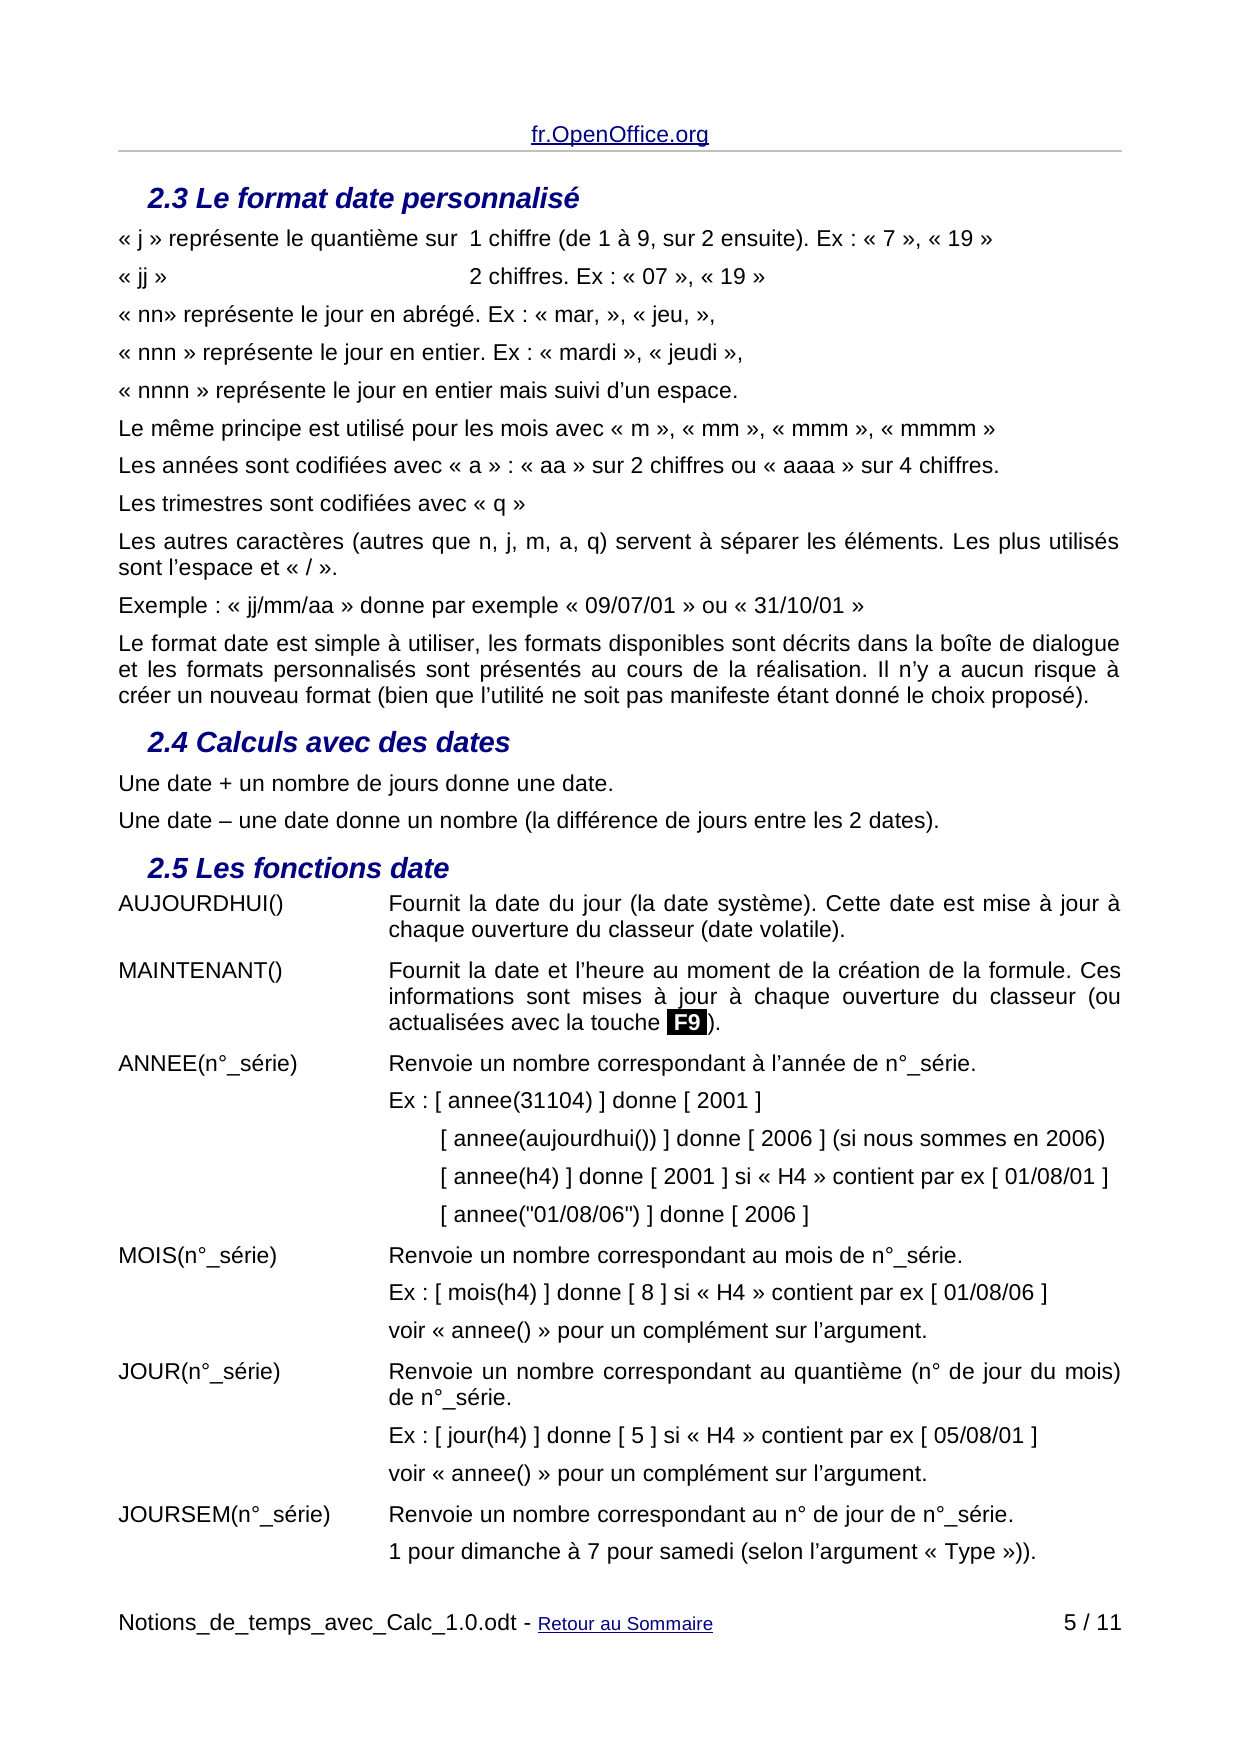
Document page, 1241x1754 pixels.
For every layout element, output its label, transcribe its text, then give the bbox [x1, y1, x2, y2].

table_cell Renvoie un nombre correspondant au quantième (n° de jour du mois) de n°_série. Ex : [ jour(h4) ] donne [ 5 ] si « H4 » contient par ex [ 05/08/01 ] voir « annee() » pour un complément sur l’argument. [388, 1359, 1122, 1501]
text Le même principe est utilisé pour les mois avec « m », « mm », « mmm », « mmmm » [118, 415, 1122, 441]
text « nnn » représente le jour en entier. Ex : « mardi », « jeudi », [118, 339, 1122, 365]
table_header Fournit la date du jour (la date système). Cette date est mise à jour à chaque ouverture du classeur (date volatile). [388, 890, 1122, 957]
subtitle Les fonctions date [148, 852, 1122, 884]
table_cell JOURSEM(n°_série) [118, 1501, 388, 1579]
table_header AUJOURDHUI() [118, 890, 388, 957]
text Une date + un nombre de jours donne une date. [118, 770, 1122, 796]
text « nn» représente le jour en abrégé. Ex : « mar, », « jeu, », [118, 301, 1122, 327]
text Le format date est simple à utiliser, les formats disponibles sont décrits dans la boîte de dialogue et les formats personnalisés sont présentés au cours de la réalisation. Il n’y a aucun risque à créer un nouveau format (bien que l’utilité ne soit pas manifeste étant donné le choix proposé). [118, 630, 1122, 708]
text « j » représente le quantième sur 1 chiffre (de 1 à 9, sur 2 ensuite). Ex : « 7 », « 19 » [118, 226, 1122, 252]
text Les trimestres sont codifiées avec « q » [118, 491, 1122, 517]
text Les années sont codifiées avec « a » : « aa » sur 2 chiffres ou « aaaa » sur 4 chiffres. [118, 453, 1122, 479]
table_cell Renvoie un nombre correspondant à l’année de n°_série. Ex : [ annee(31104) ] donne [ 2001 ] [ annee(aujourdhui()) ] donne [ 2006 ] (si nous sommes en 2006) [ annee(h4) ] donne [ 2001 ] si « H4 » contient par ex [ 01/08/01 ] [ annee("01/08/06") ] donne [ 2006 ] [388, 1050, 1122, 1242]
subtitle Le format date personnalisé [148, 182, 1122, 214]
table_cell Fournit la date et l’heure au moment de la création de la formule. Ces informations sont mises à jour à chaque ouverture du classeur (ou actualisées avec la touche F9 ). [388, 957, 1122, 1050]
table_cell ANNEE(n°_série) [118, 1050, 388, 1242]
subtitle Calculs avec des dates [148, 726, 1122, 758]
text « nnnn » représente le jour en entier mais suivi d’un espace. [118, 377, 1122, 403]
text « jj » 2 chiffres. Ex : « 07 », « 19 » [118, 264, 1122, 290]
table_cell JOUR(n°_série) [118, 1359, 388, 1501]
text Exemple : « jj/mm/aa » donne par exemple « 09/07/01 » ou « 31/10/01 » [118, 592, 1122, 618]
table_cell MAINTENANT() [118, 957, 388, 1050]
text Les autres caractères (autres que n, j, m, a, q) servent à séparer les éléments. Les plus utilisés sont l’espace et « / ». [118, 528, 1122, 580]
text Une date – une date donne un nombre (la différence de jours entre les 2 dates). [118, 808, 1122, 834]
table_cell Renvoie un nombre correspondant au n° de jour de n°_série. 1 pour dimanche à 7 pour samedi (selon l’argument « Type »)). [388, 1501, 1122, 1579]
table_cell Renvoie un nombre correspondant au mois de n°_série. Ex : [ mois(h4) ] donne [ 8 ] si « H4 » contient par ex [ 01/08/06 ] voir « annee() » pour un complément sur l’argument. [388, 1242, 1122, 1358]
table_cell MOIS(n°_série) [118, 1242, 388, 1358]
